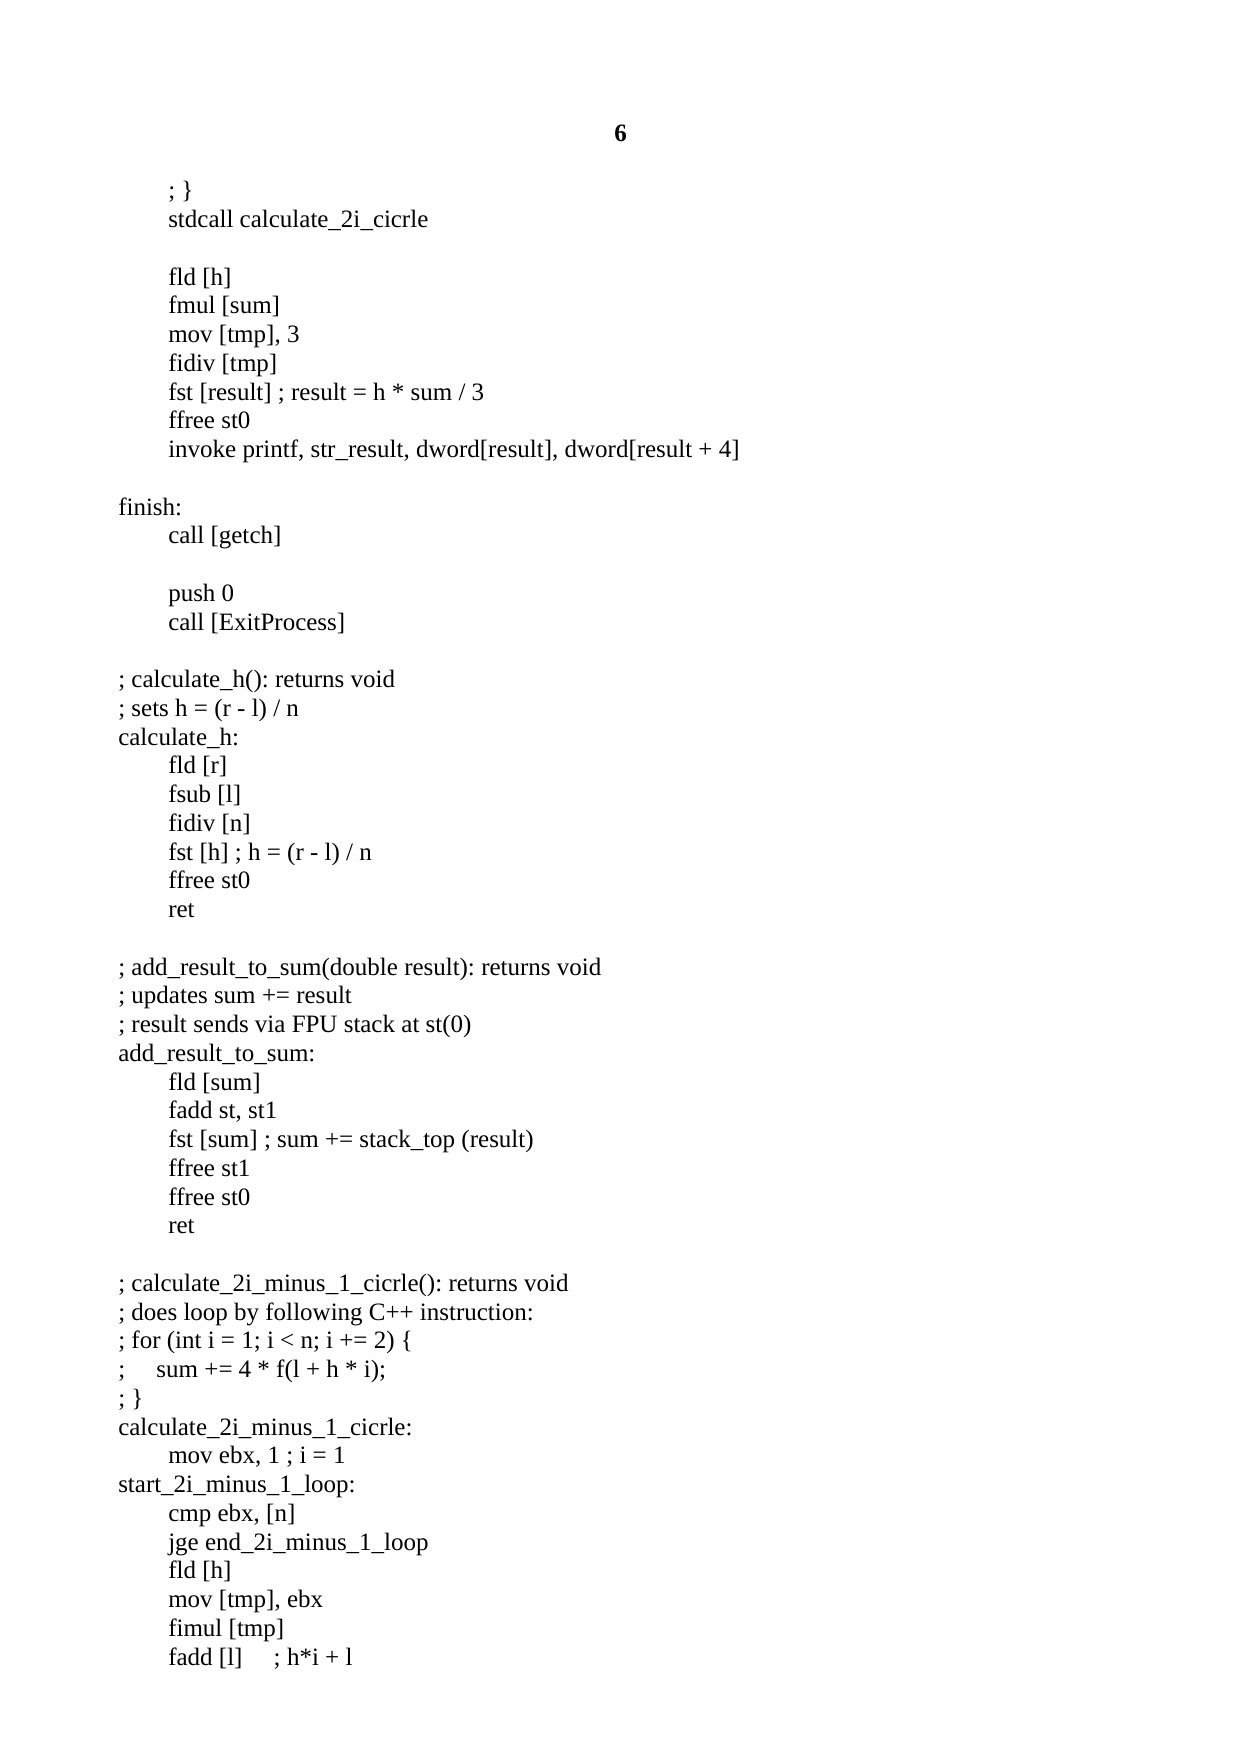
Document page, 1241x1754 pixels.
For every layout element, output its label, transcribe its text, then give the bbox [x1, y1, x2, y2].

text call [ExitProcess] [118, 607, 1122, 636]
text ffree st0 [118, 406, 1122, 434]
text mov ebx, 1 ; i = 1 [118, 1441, 1122, 1469]
text cmp ebx, [n] [118, 1498, 1122, 1527]
text stdcall calculate_2i_cicrle [118, 204, 1122, 233]
text finish: [118, 492, 1122, 521]
text ffree st1 [118, 1153, 1122, 1182]
text push 0 [118, 578, 1122, 607]
text calculate_2i_minus_1_cicrle: [118, 1412, 1122, 1441]
text ; sum += 4 * f(l + h * i); [118, 1354, 1122, 1383]
text ; calculate_h(): returns void [118, 664, 1122, 693]
text fadd st, st1 [118, 1096, 1122, 1124]
text ; result sends via FPU stack at st(0) [118, 1009, 1122, 1038]
text jge end_2i_minus_1_loop [118, 1527, 1122, 1556]
text ; does loop by following C++ instruction: [118, 1297, 1122, 1326]
text ; for (int i = 1; i < n; i += 2) { [118, 1326, 1122, 1354]
text mov [tmp], ebx [118, 1584, 1122, 1613]
text add_result_to_sum: [118, 1038, 1122, 1067]
text ; calculate_2i_minus_1_cicrle(): returns void [118, 1268, 1122, 1297]
text fimul [tmp] [118, 1613, 1122, 1642]
text fsub [l] [118, 779, 1122, 808]
text call [getch] [118, 521, 1122, 549]
text fld [h] [118, 262, 1122, 291]
text ffree st0 [118, 1182, 1122, 1211]
text fidiv [n] [118, 808, 1122, 837]
text fst [h] ; h = (r - l) / n [118, 837, 1122, 866]
text fld [r] [118, 751, 1122, 779]
text fidiv [tmp] [118, 348, 1122, 377]
text ret [118, 1211, 1122, 1239]
text ; add_result_to_sum(double result): returns void [118, 952, 1122, 981]
text ; updates sum += result [118, 981, 1122, 1009]
text fmul [sum] [118, 291, 1122, 319]
text start_2i_minus_1_loop: [118, 1469, 1122, 1498]
text fst [result] ; result = h * sum / 3 [118, 377, 1122, 406]
text fadd [l] ; h*i + l [118, 1642, 1122, 1671]
text fst [sum] ; sum += stack_top (result) [118, 1124, 1122, 1153]
text ; sets h = (r - l) / n [118, 693, 1122, 722]
text fld [h] [118, 1556, 1122, 1584]
text mov [tmp], 3 [118, 319, 1122, 348]
text fld [sum] [118, 1067, 1122, 1096]
text invoke printf, str_result, dword[result], dword[result + 4] [118, 434, 1122, 463]
text ; } [118, 1383, 1122, 1412]
text ; } [118, 176, 1122, 204]
text ffree st0 [118, 866, 1122, 894]
text calculate_h: [118, 722, 1122, 751]
text ret [118, 894, 1122, 923]
